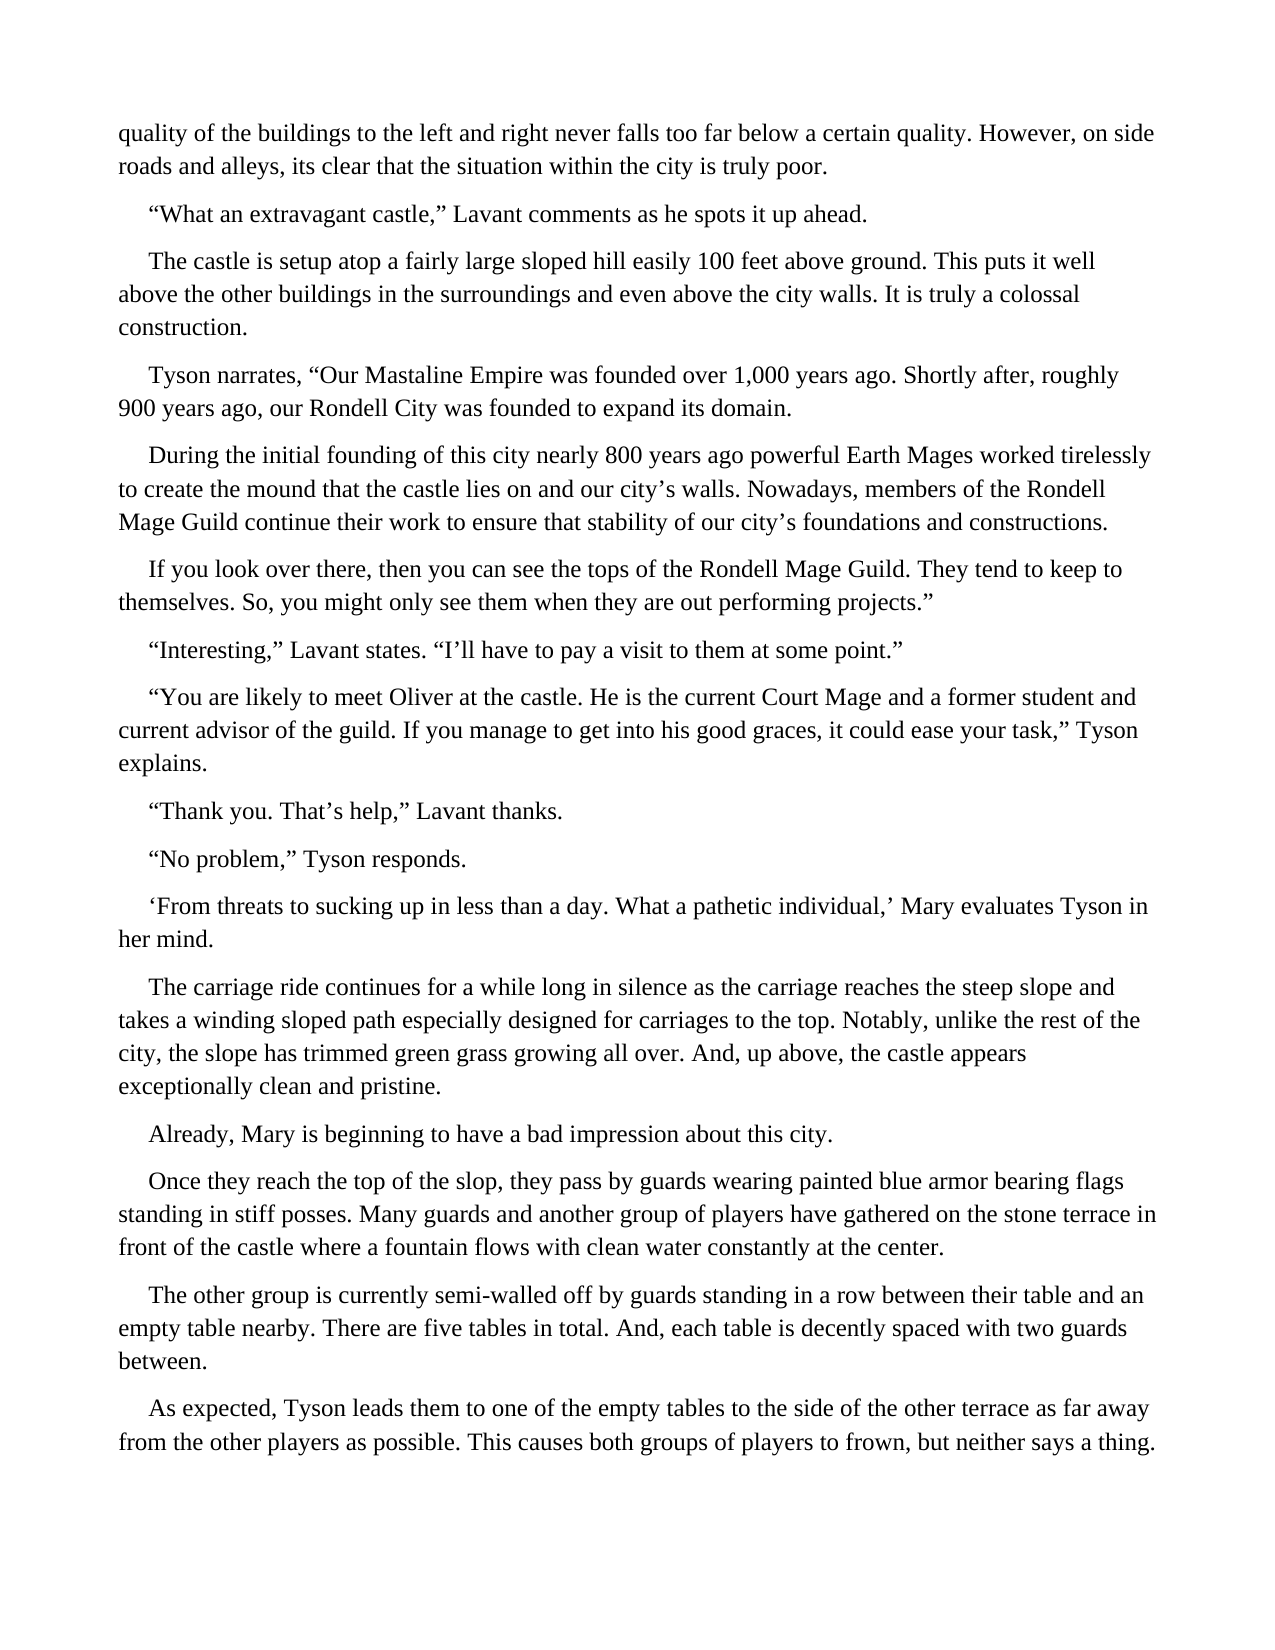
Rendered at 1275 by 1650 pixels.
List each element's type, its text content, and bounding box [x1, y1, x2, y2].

text “No problem,” Tyson responds. [118, 844, 1157, 872]
text The castle is setup atop a fairly large sloped hill easily 100 feet above ground. This puts it well above the other buildings in the surroundings and even above the city walls. It is truly a colossal construction. [118, 246, 1157, 341]
text quality of the buildings to the left and right never falls too far below a certain quality. However, on side roads and alleys, its clear that the situation within the city is truly poor. [118, 118, 1157, 180]
text “Interesting,” Lavant states. “I’ll have to pay a visit to them at some point.” [118, 635, 1157, 664]
text The carriage ride continues for a while long in silence as the carriage reaches the steep slope and takes a winding sloped path especially designed for carriages to the top. Notably, unlike the rest of the city, the slope has trimmed green grass growing all over. And, up above, the castle appears exceptionally clean and pristine. [118, 972, 1157, 1100]
text As expected, Tyson leads them to one of the empty tables to the side of the other terrace as far away from the other players as possible. This causes both groups of players to frown, but neither says a thing. [118, 1393, 1157, 1455]
text “What an extravagant castle,” Lavant comments as he spots it up ahead. [118, 199, 1157, 227]
text If you look over there, then you can see the tops of the Rondell Mage Guild. They tend to keep to themselves. So, you might only see them when they are out performing projects.” [118, 554, 1157, 616]
text ‘From threats to sucking up in less than a day. What a pathetic individual,’ Mary evaluates Tyson in her mind. [118, 891, 1157, 953]
text “You are likely to meet Oliver at the castle. He is the current Court Mage and a former student and current advisor of the guild. If you manage to get into his good graces, it could ease your task,” Tyson explains. [118, 682, 1157, 777]
text During the initial founding of this city nearly 800 years ago powerful Earth Mages worked tirelessly to create the mound that the castle lies on and our city’s walls. Nowadays, members of the Rondell Mage Guild continue their work to ensure that stability of our city’s foundations and constructions. [118, 441, 1157, 535]
text Already, Mary is beginning to have a bad impression about this city. [118, 1119, 1157, 1147]
text Tyson narrates, “Our Mastaline Empire was founded over 1,000 years ago. Shortly after, roughly 900 years ago, our Rondell City was founded to expand its domain. [118, 360, 1157, 422]
text “Thank you. That’s help,” Lavant thanks. [118, 796, 1157, 825]
text The other group is currently semi-walled off by guards standing in a row between their table and an empty table nearby. There are five tables in total. And, each table is decently spaced with two guards between. [118, 1280, 1157, 1375]
text Once they reach the top of the slop, they pass by guards wearing painted blue armor bearing flags standing in stiff posses. Many guards and another group of players have gathered on the stone terrace in front of the castle where a fountain flows with clean water constantly at the center. [118, 1166, 1157, 1261]
